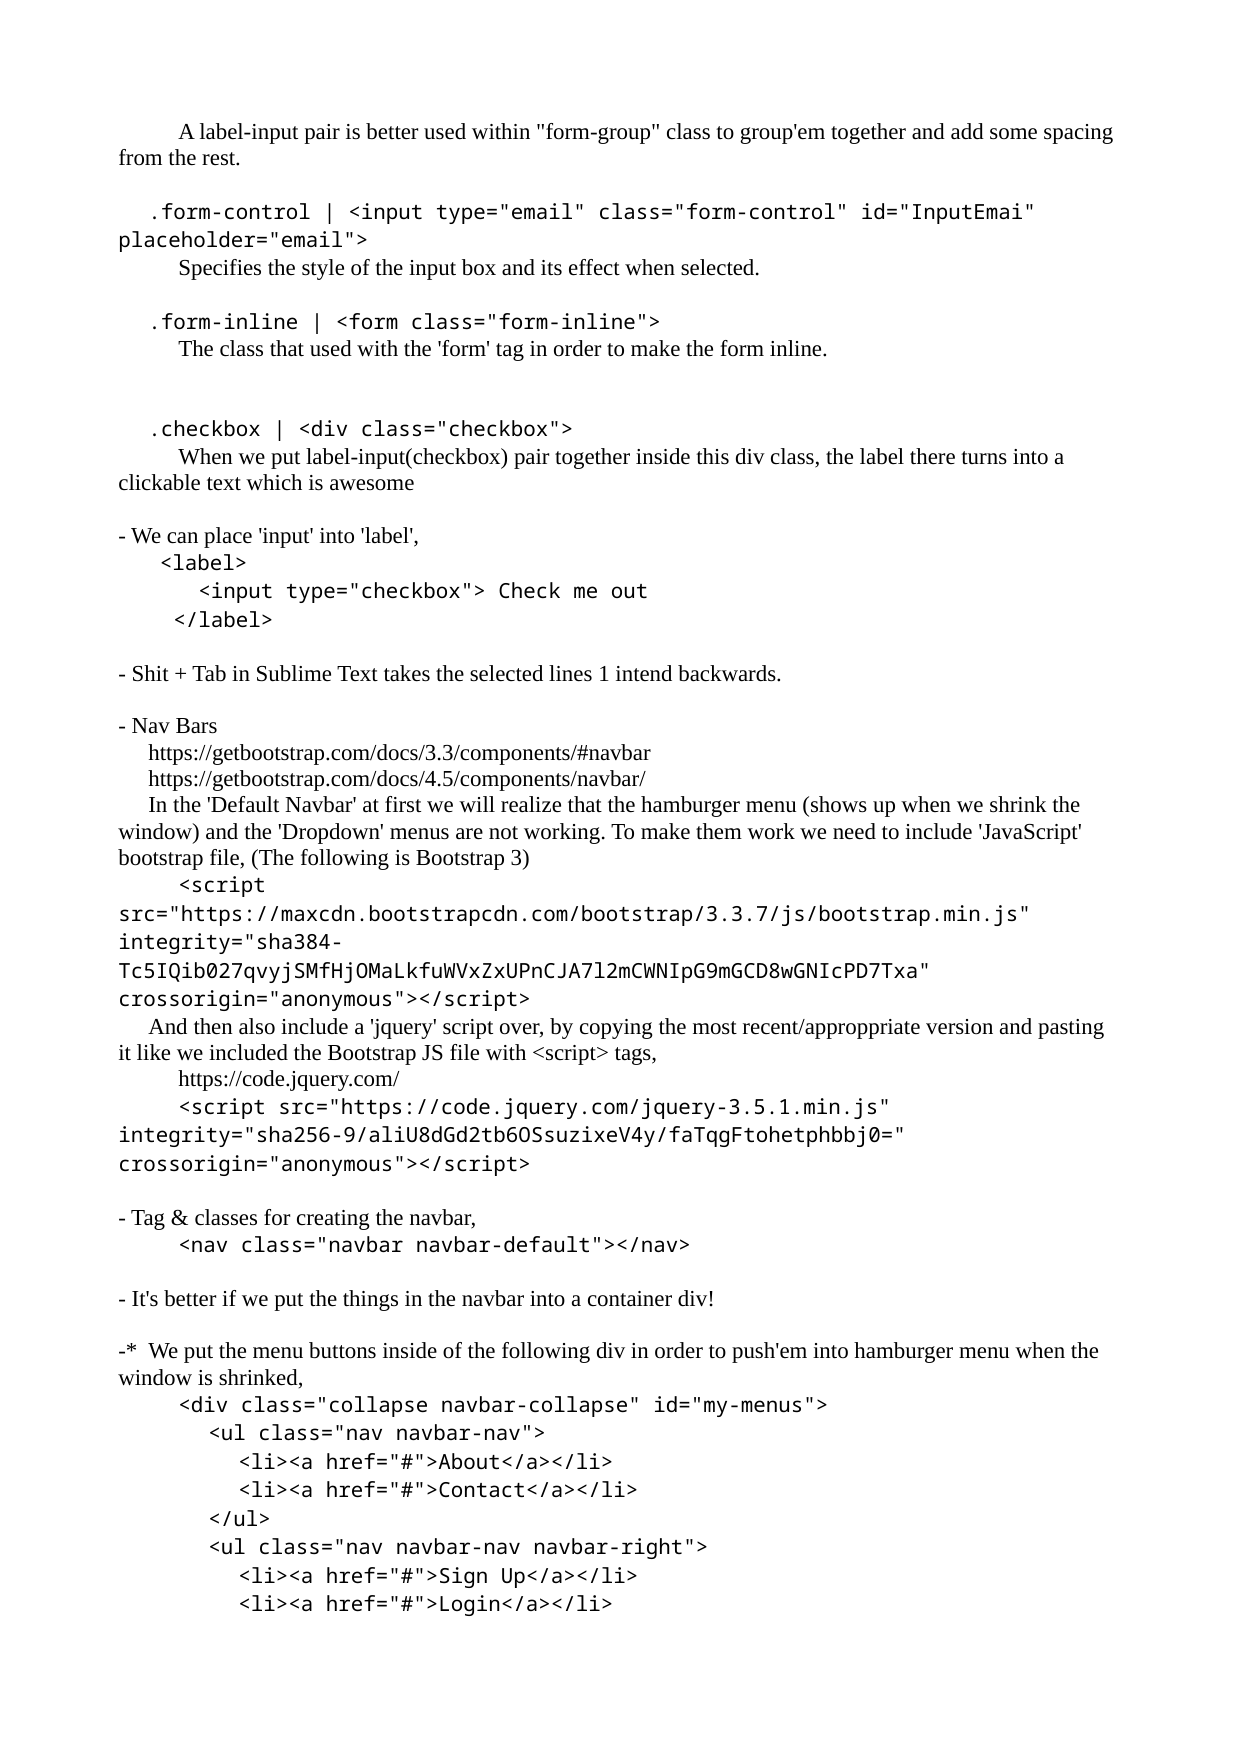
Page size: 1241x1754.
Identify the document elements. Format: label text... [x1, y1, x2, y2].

text https://getbootstrap.com/docs/3.3/components/#navbar [118, 739, 1122, 765]
text .form-inline | <form class="form-inline"> [118, 307, 1122, 335]
text <nav class="navbar navbar-default"></nav> [118, 1230, 1122, 1258]
text - It's better if we put the things in the navbar into a container div! [118, 1285, 1122, 1311]
text <label> [118, 548, 1122, 577]
text <ul class="nav navbar-nav navbar-right"> [118, 1532, 1122, 1561]
text -* We put the menu buttons inside of the following div in order to push'em into hamburger menu when the window is shrinked, [118, 1337, 1122, 1390]
text <div class="collapse navbar-collapse" id="my-menus"> [118, 1390, 1122, 1418]
text https://code.jquery.com/ [118, 1066, 1122, 1092]
text <li><a href="#">Contact</a></li> [118, 1475, 1122, 1504]
text - We can place 'input' into 'label', [118, 522, 1122, 548]
text <script src="https://code.jquery.com/jquery-3.5.1.min.js" integrity="sha256-9/aliU8dGd2tb6OSsuzixeV4y/faTqgFtohetphbbj0=" crossorigin="anonymous"></script> [118, 1092, 1122, 1177]
text </label> [118, 605, 1122, 633]
text <li><a href="#">About</a></li> [118, 1447, 1122, 1475]
text <li><a href="#">Login</a></li> [118, 1589, 1122, 1618]
text https://getbootstrap.com/docs/4.5/components/navbar/ [118, 765, 1122, 792]
text The class that used with the 'form' tag in order to make the form inline. [118, 335, 1122, 362]
text A label-input pair is better used within "form-group" class to group'em together and add some spacing from the rest. [118, 118, 1122, 171]
text .form-control | <input type="email" class="form-control" id="InputEmai" placeholder="email"> [118, 197, 1122, 254]
text <script src="https://maxcdn.bootstrapcdn.com/bootstrap/3.3.7/js/bootstrap.min.js" integrity="sha384-Tc5IQib027qvyjSMfHjOMaLkfuWVxZxUPnCJA7l2mCWNIpG9mGCD8wGNIcPD7Txa" crossorigin="anonymous"></script> [118, 871, 1122, 1013]
text - Tag & classes for creating the navbar, [118, 1203, 1122, 1230]
text <li><a href="#">Sign Up</a></li> [118, 1561, 1122, 1589]
text And then also include a 'jquery' script over, by copying the most recent/approppriate version and pasting it like we included the Bootstrap JS file with <script> tags, [118, 1013, 1122, 1066]
text - Nav Bars [118, 712, 1122, 739]
text <input type="checkbox"> Check me out [118, 577, 1122, 605]
text When we put label-input(checkbox) pair together inside this div class, the label there turns into a clickable text which is awesome [118, 443, 1122, 495]
text - Shit + Tab in Sublime Text takes the selected lines 1 intend backwards. [118, 660, 1122, 686]
text </ul> [118, 1504, 1122, 1532]
text Specifies the style of the input box and its effect when selected. [118, 254, 1122, 280]
text <ul class="nav navbar-nav"> [118, 1418, 1122, 1447]
text In the 'Default Navbar' at first we will realize that the hamburger menu (shows up when we shrink the window) and the 'Dropdown' menus are not working. To make them work we need to include 'JavaScript' bootstrap file, (The following is Bootstrap 3) [118, 792, 1122, 871]
text .checkbox | <div class="checkbox"> [118, 414, 1122, 443]
